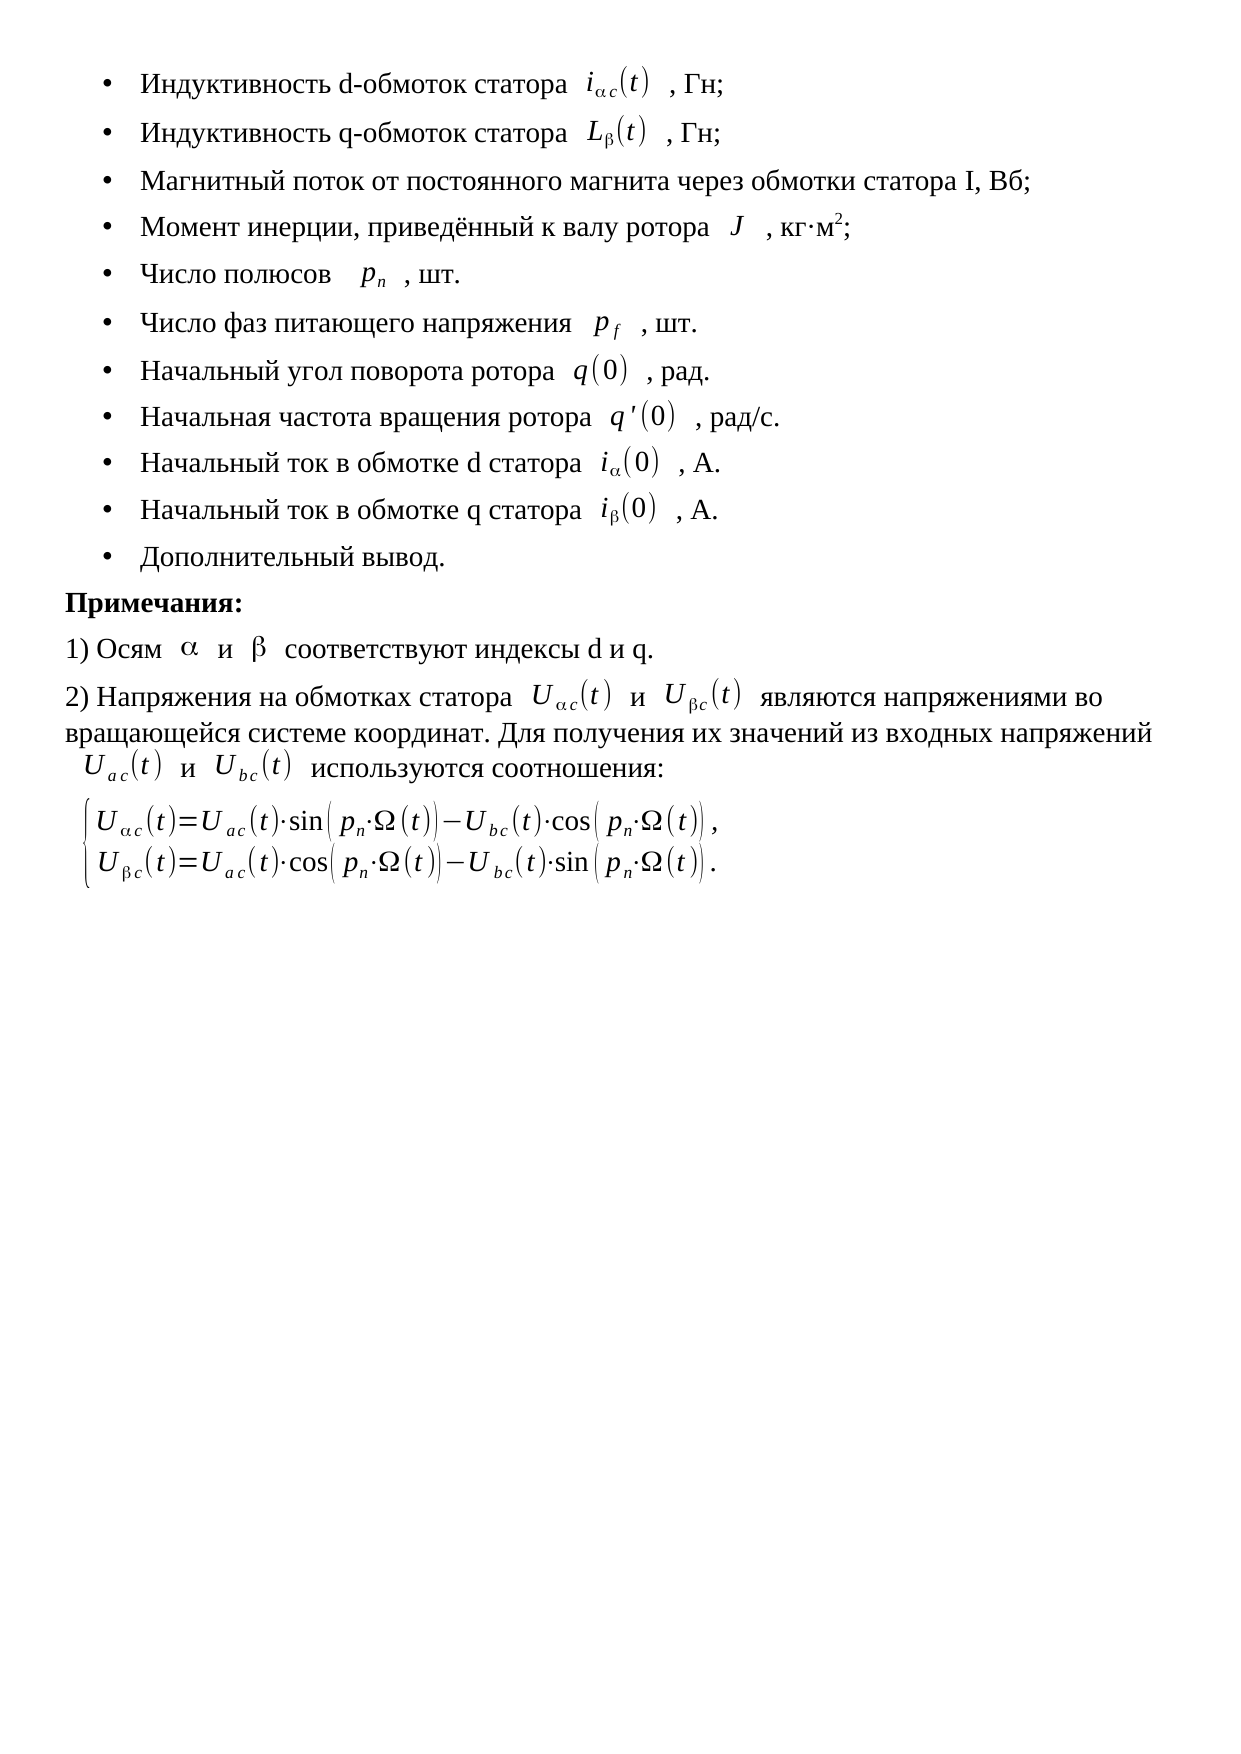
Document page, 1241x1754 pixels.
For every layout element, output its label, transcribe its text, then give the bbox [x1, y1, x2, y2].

table_cell Блок реализует модель синхронного двигателя с постоянным магнитом без успокаивающих обмоток (ДС). Расчетная схема и дифференциальные уравнения ДС Расчетная схема ДС аналогична схеме асинхронного электродвигателя с добавлением контура обмотки возбуждения по оси, на который подано напряжение. Уравнения равновесия напряжений обмоток ДС имеют следующий вид (в предположении, что статор вращается с частотой, обратной частоте вращения ротора, а ротор неподвижен): (1) Уравнение равновесия моментов имеет вид: (2) В этих уравнениях:– омические сопротивления обмоток статора, возбуждения, контуров пусковой (успокоительной) обмотки; – токи обмоток статора и ротора; – потокосцепления обмоток статора и ротора;– частота вращения ротора,– число пар полюсов;– число фаз питающего напряжения;– частота вращения магнитного поля,– электромагнитный момент. (3) где– собственные индуктивности контуров статора и ротора,– взаимные индуктивности между обмотками, лежащими по продольной или по поперечной осям. (В этой системе уравнений в приведенных к статору значениях параметров ротора символы ' (прим) опущены). Запишем выражения для потокосцеплений через основные потоки и потоки рассеяния, т.е.: (4) Получаем: (5) В этом случае схема замещения электрической части машины имеет вид: Рисунок 1 Сгруппируем 1,3,4 и 2,5 уравнения системы (5). Имеем уравнения Или, если ввести матрицы и векторы то получаем (6) В результате имеем: (7) (8) и можно записать: (9) где Исключив в исходной системе дифференциальных уравнений (1) токи, и введя обозначения: получаем систему из пяти дифференциальных уравнений первого порядка, описывающую электромагнитные процессы в синхронном двигателе: (10) Уравнения, описывающие механические процессы в двигателе Рассчитаем токии введем обозначения: Тогда получаем: (12) (13) (14) где– момент инерции, приведенный к валу двигателя,– угол поворота вала двигателя,– электромагнитный момент,– возмущающий момент. Уравнения динамики синхронного двигателя с постоянным магнитом без успокаивающих обмоток Таким образом, уравнения динамики синхронного двигателя с постоянным магнитом без успокаивающих обмоток имеют вид: (15) Согласно уравнениям (15), переменными состояния ДС являются токи статора, угловая скорость вращения ротораи угол поворота ротора. Входными параметрами являются напряжения на обмотках статора и возмущающий момент. Блок имеет 3 входных и 3 выходных сигнала. Входные сигналы: Напряжение на обмотке статорав неподвижной системе координат, В. Напряжение на обмотке статорав неподвижной системе координат, В. Возмущающий момент, Н·м. Выходные сигналы: Угол поворота ротора, рад. Угловая скорость вращения, рад/с. Электромеханический момент на валу ротора, Н·м. Дополнительно на третий выход можно выводить ещё два сигнала: Ток в обмотке статора, А. Ток в обмотке статора, А. Свойства: Сопротивление обмоток статора, Ом; Индуктивность d-обмоток статора, Гн; Индуктивность q-обмоток статора, Гн; Магнитный поток от постоянного магнита через обмотки статора I, Вб; Момент инерции, приведённый к валу ротора, кг·м2; Число полюсов , шт. Число фаз питающего напряжения, шт. Начальный угол поворота ротора, рад. Начальная частота вращения ротора, рад/c. Начальный ток в обмотке d статора, А. Начальный ток в обмотке q статора, А. Дополнительный вывод. Примечания: 1) Осямисоответствуют индексы d и q. 2) Напряжения на обмотках статораиявляются напряжениями во вращающейся системе координат. Для получения их значений из входных напряженийииспользуются соотношения: [59, 59, 1181, 906]
